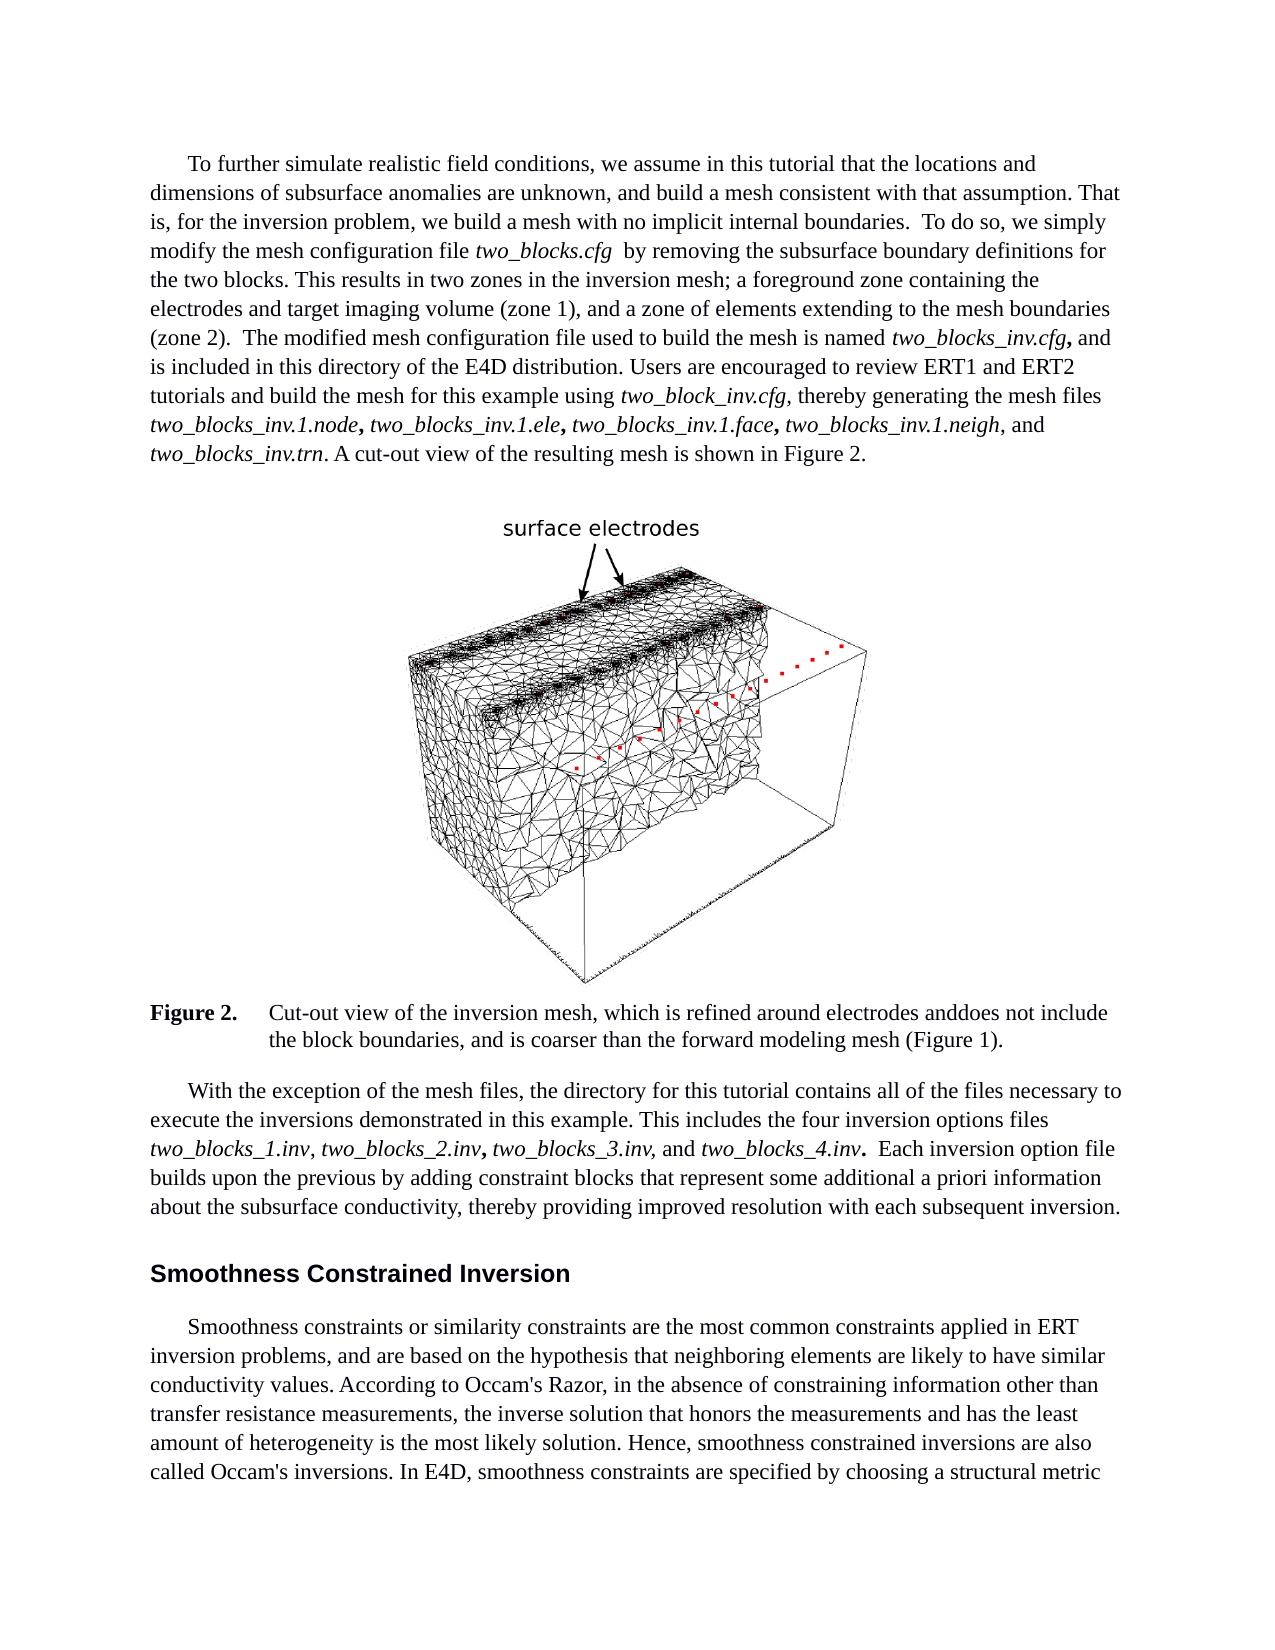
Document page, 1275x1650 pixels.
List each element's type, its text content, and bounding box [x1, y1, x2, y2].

text To further simulate realistic field conditions, we assume in this tutorial that the locations and dimensions of subsurface anomalies are unknown, and build a mesh consistent with that assumption. That is, for the inversion problem, we build a mesh with no implicit internal boundaries. To do so, we simply modify the mesh configuration file two_blocks.cfg by removing the subsurface boundary definitions for the two blocks. This results in two zones in the inversion mesh; a foreground zone containing the electrodes and target imaging volume (zone 1), and a zone of elements extending to the mesh boundaries (zone 2). The modified mesh configuration file used to build the mesh is named two_blocks_inv.cfg, and is included in this directory of the E4D distribution. Users are encouraged to review ERT1 and ERT2 tutorials and build the mesh for this example using two_block_inv.cfg, thereby generating the mesh files two_blocks_inv.1.node, two_blocks_inv.1.ele, two_blocks_inv.1.face, two_blocks_inv.1.neigh, and two_blocks_inv.trn. A cut-out view of the resulting mesh is shown in Figure 2. [150, 150, 1125, 466]
picture [404, 520, 871, 987]
subtitle Smoothness Constrained Inversion [150, 1259, 1125, 1288]
text Smoothness constraints or similarity constraints are the most common constraints applied in ERT inversion problems, and are based on the hypothesis that neighboring elements are likely to have similar conductivity values. According to Occam's Razor, in the absence of constraining information other than transfer resistance measurements, the inverse solution that honors the measurements and has the least amount of heterogeneity is the most likely solution. Hence, smoothness constrained inversions are also called Occam's inversions. In E4D, smoothness constraints are specified by choosing a structural metric [150, 1313, 1125, 1484]
text With the exception of the mesh files, the directory for this tutorial contains all of the files necessary to execute the inversions demonstrated in this example. This includes the four inversion options files two_blocks_1.inv, two_blocks_2.inv, two_blocks_3.inv, and two_blocks_4.inv. Each inversion option file builds upon the previous by adding constraint blocks that represent some additional a priori information about the subsurface conductivity, thereby providing improved resolution with each subsequent inversion. [150, 1077, 1125, 1219]
text Figure 2. Cut-out view of the inversion mesh, which is refined around electrodes anddoes not include the block boundaries, and is coarser than the forward modeling mesh (Figure 1). [150, 999, 1125, 1052]
